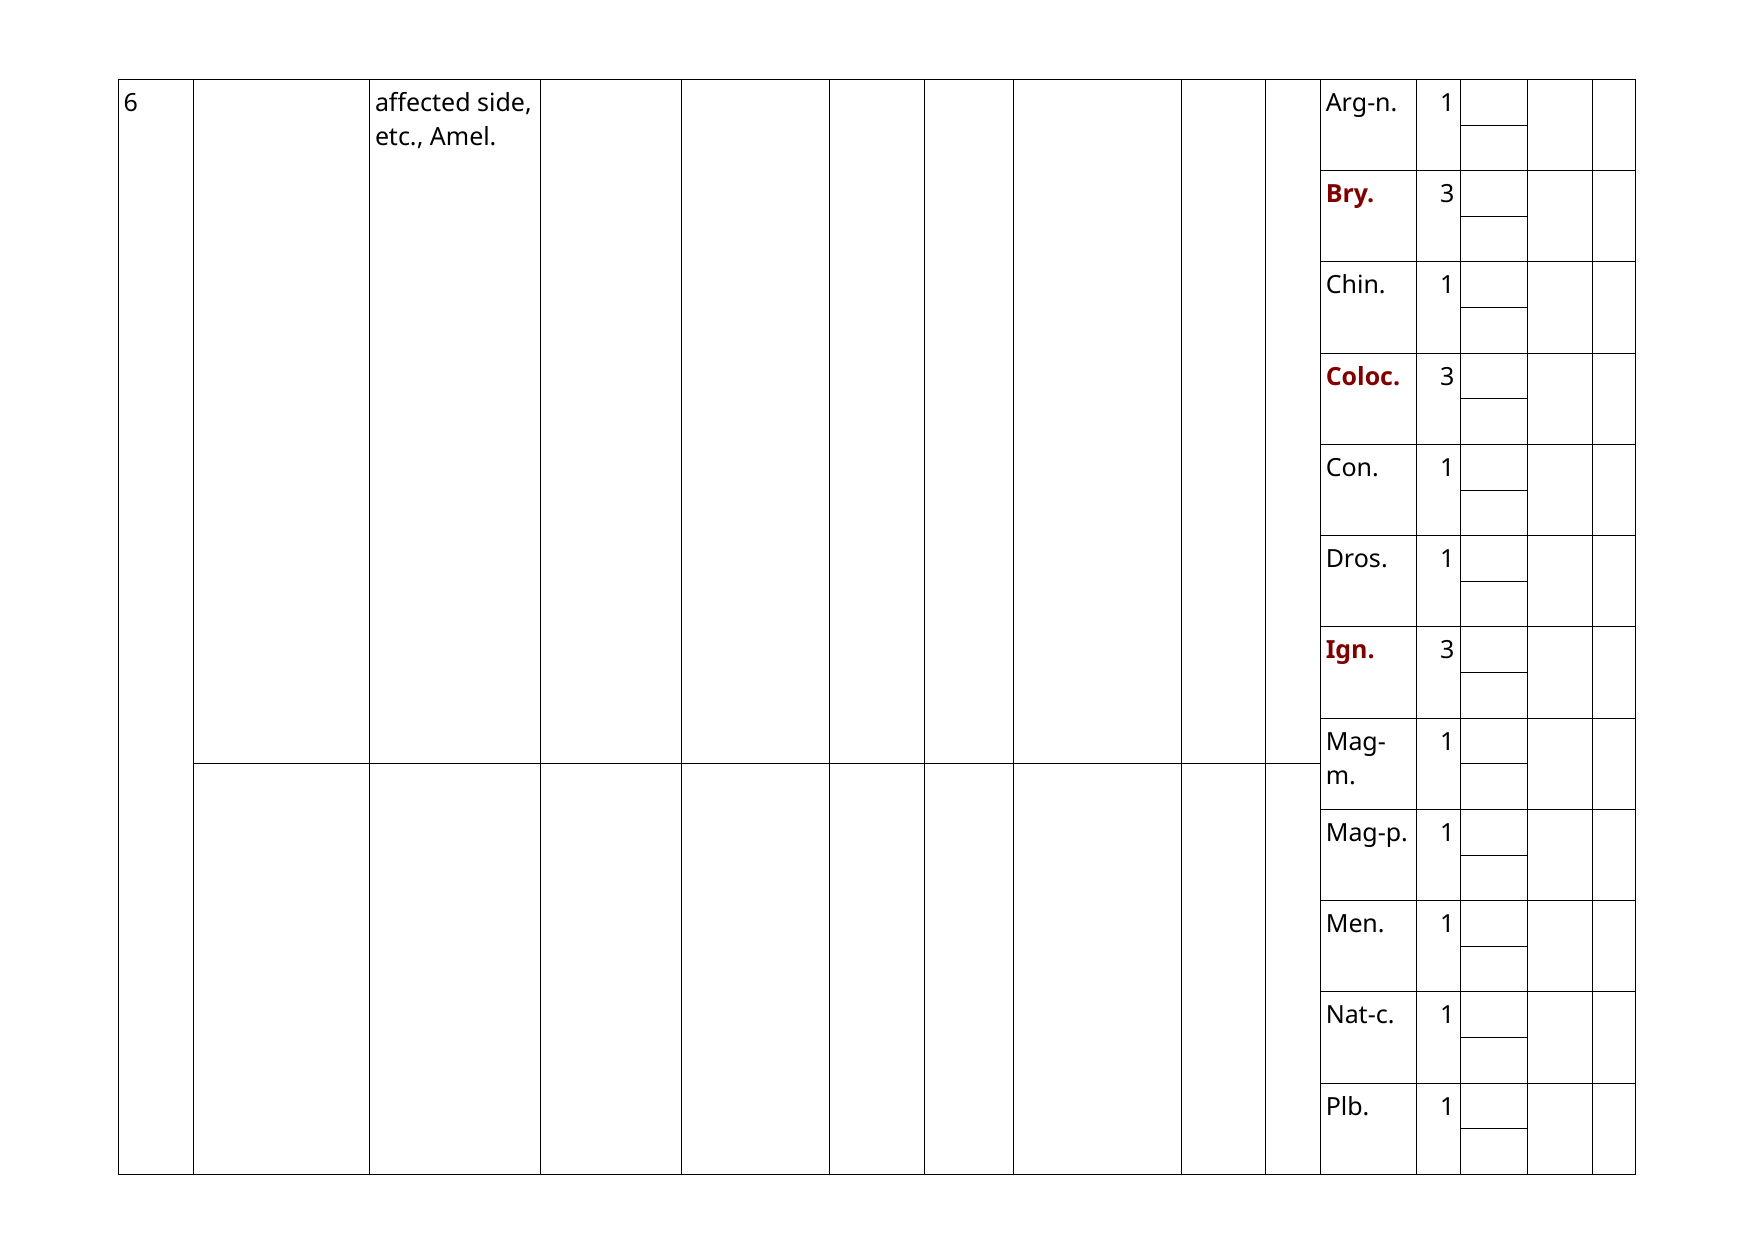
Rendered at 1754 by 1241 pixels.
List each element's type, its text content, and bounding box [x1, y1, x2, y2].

table_cell [830, 80, 924, 763]
table_cell [1593, 810, 1635, 900]
table_cell Nat-c. [1321, 992, 1416, 1083]
table_cell [1461, 262, 1527, 307]
table_cell [1461, 856, 1527, 900]
table_cell [1593, 627, 1635, 718]
table_cell 1 [1417, 262, 1460, 353]
table_cell [1461, 1038, 1527, 1083]
table_cell [1461, 399, 1527, 444]
table_cell [1461, 582, 1527, 626]
table_cell [1461, 1129, 1527, 1174]
table_cell Arg-n. [1321, 80, 1416, 170]
table_cell [1014, 80, 1181, 763]
table_cell 1 [1417, 1084, 1460, 1174]
table_cell [1593, 445, 1635, 535]
table_cell Con. [1321, 445, 1416, 535]
table_cell Plb. [1321, 1084, 1416, 1174]
table_cell affected side, etc., Amel. [370, 80, 540, 763]
table_cell [1528, 810, 1592, 900]
table_cell 1 [1417, 719, 1460, 809]
table_cell [1014, 764, 1181, 1174]
table_cell [1593, 354, 1635, 444]
table_cell [682, 764, 829, 1174]
table_cell 6 [119, 80, 193, 1174]
table_cell Coloc. [1321, 354, 1416, 444]
table_cell [1593, 719, 1635, 809]
table_cell [1461, 445, 1527, 489]
table_cell [1461, 354, 1527, 398]
table_cell [1593, 992, 1635, 1083]
table_cell [541, 80, 681, 763]
table_cell 1 [1417, 992, 1460, 1083]
table_cell [1461, 126, 1527, 170]
table_cell [1593, 901, 1635, 991]
table_cell [1528, 992, 1592, 1083]
table_cell [1593, 171, 1635, 261]
table_cell 1 [1417, 80, 1460, 170]
table_cell [541, 764, 681, 1174]
table_cell [1461, 491, 1527, 535]
table_cell [370, 764, 540, 1174]
table_cell Bry. [1321, 171, 1416, 261]
table_cell Dros. [1321, 536, 1416, 626]
table_cell [1461, 536, 1527, 581]
table_cell Chin. [1321, 262, 1416, 353]
table_cell [1461, 901, 1527, 946]
table_cell 1 [1417, 445, 1460, 535]
table_cell [1528, 262, 1592, 353]
table_cell [1528, 171, 1592, 261]
table_cell [1461, 992, 1527, 1037]
table_cell [1461, 947, 1527, 991]
table_cell [1182, 764, 1265, 1174]
table_cell [1461, 217, 1527, 261]
table_cell [1461, 171, 1527, 216]
table_cell 3 [1417, 354, 1460, 444]
table_cell 3 [1417, 171, 1460, 261]
table_cell 3 [1417, 627, 1460, 718]
table_cell [1461, 308, 1527, 353]
table_cell [1461, 1084, 1527, 1128]
table_cell [1461, 764, 1527, 809]
table_cell [1461, 627, 1527, 672]
table_cell [1266, 80, 1320, 763]
table_cell [1593, 536, 1635, 626]
table_cell [1266, 764, 1320, 1174]
table_cell [925, 80, 1013, 763]
table_cell [1528, 80, 1592, 170]
table_cell Men. [1321, 901, 1416, 991]
table_cell [1461, 673, 1527, 718]
table_cell [1593, 80, 1635, 170]
table_cell [830, 764, 924, 1174]
table_cell [1528, 445, 1592, 535]
table_cell 1 [1417, 810, 1460, 900]
table_cell [194, 80, 369, 763]
table_cell [1528, 354, 1592, 444]
table_cell Mag-p. [1321, 810, 1416, 900]
table_cell [1461, 810, 1527, 854]
table_cell [1461, 80, 1527, 124]
table_cell [1528, 1084, 1592, 1174]
table_cell [1461, 719, 1527, 763]
table_cell Mag-m. [1321, 719, 1416, 809]
table_cell 1 [1417, 536, 1460, 626]
table_cell [1528, 536, 1592, 626]
table_cell [1593, 1084, 1635, 1174]
table_cell 1 [1417, 901, 1460, 991]
table_cell [1182, 80, 1265, 763]
table_cell [682, 80, 829, 763]
table_cell [925, 764, 1013, 1174]
table_cell [194, 764, 369, 1174]
table_cell [1528, 901, 1592, 991]
table_cell [1528, 627, 1592, 718]
table_cell [1528, 719, 1592, 809]
table_cell [1593, 262, 1635, 353]
table_cell Ign. [1321, 627, 1416, 718]
